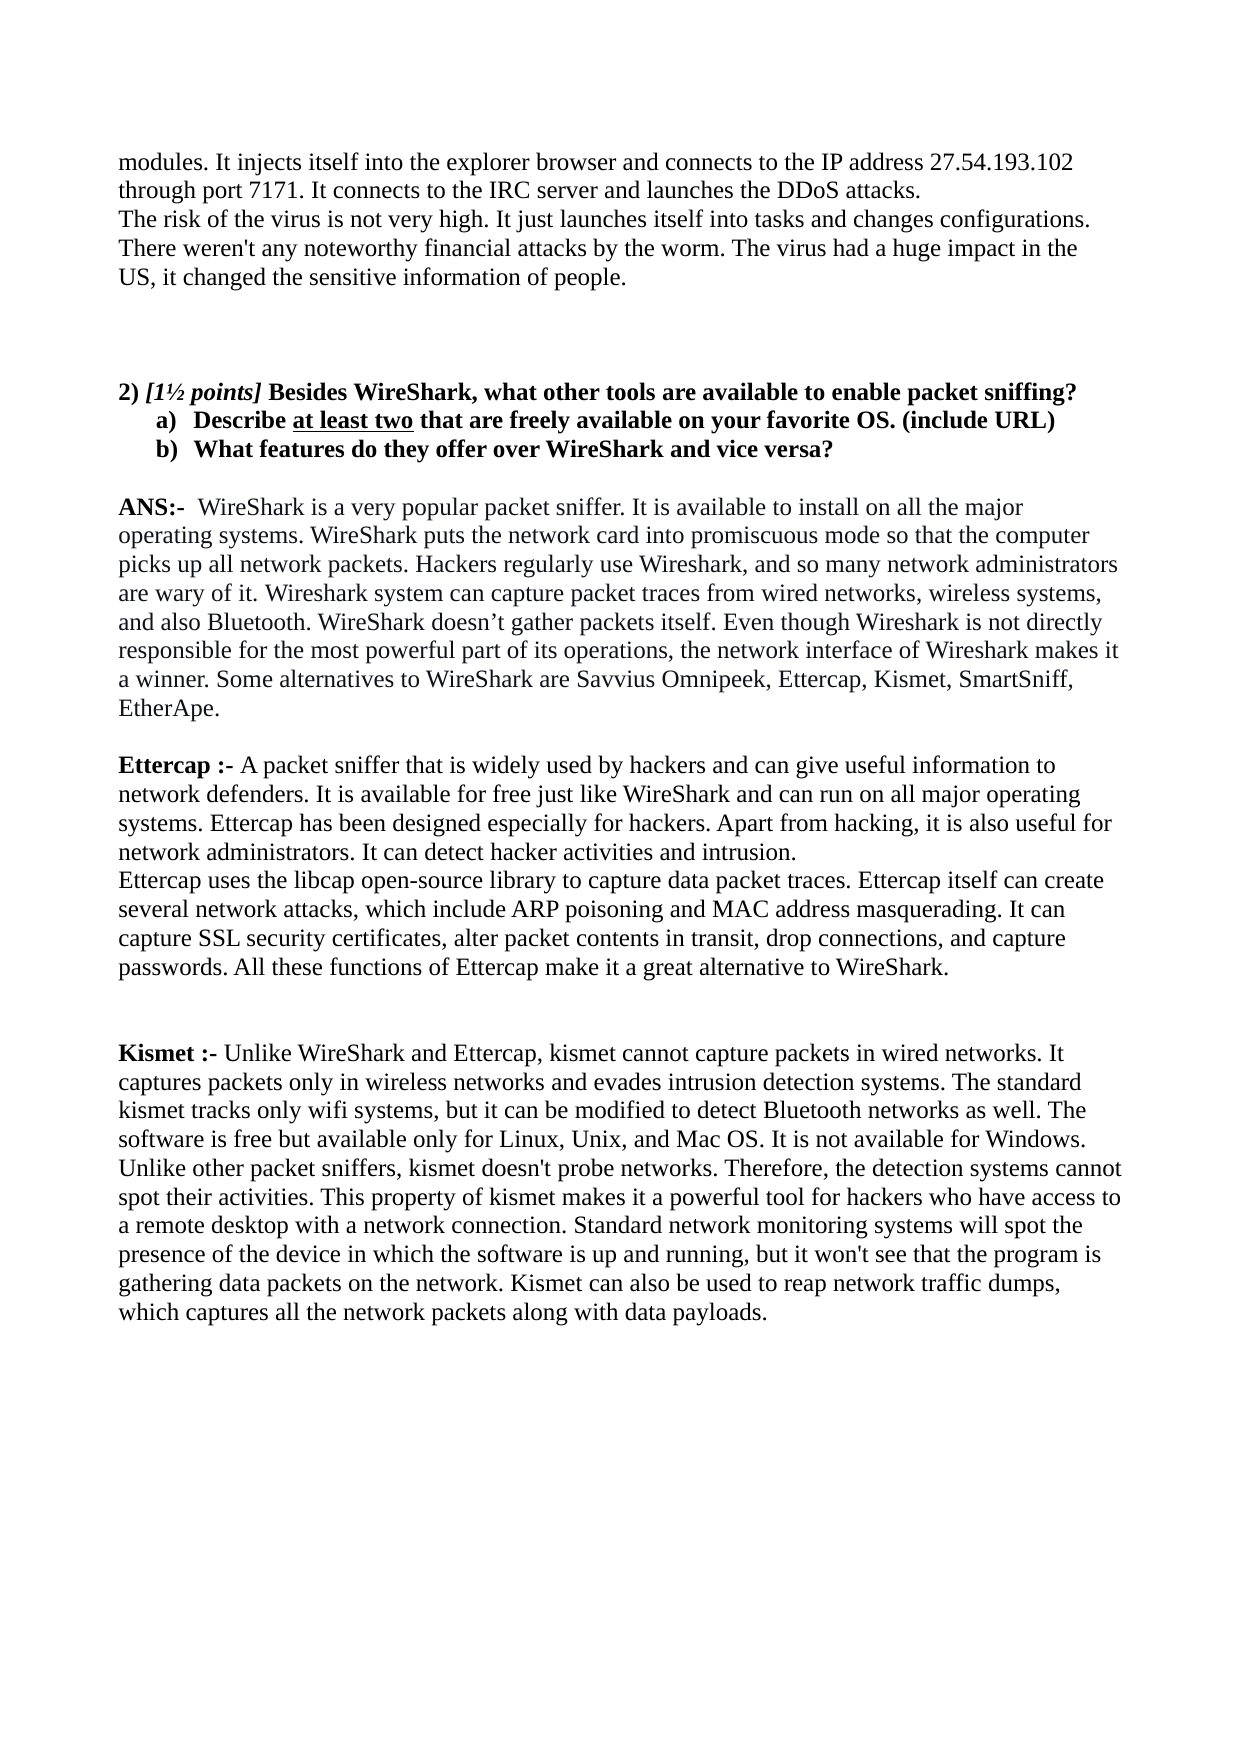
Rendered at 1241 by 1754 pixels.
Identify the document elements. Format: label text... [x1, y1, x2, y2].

text Ettercap uses the libcap open-source library to capture data packet traces. Ettercap itself can create several network attacks, which include ARP poisoning and MAC address masquerading. It can capture SSL security certificates, alter packet contents in transit, drop connections, and capture passwords. All these functions of Ettercap make it a great alternative to WireShark. [118, 866, 1122, 981]
text Ettercap :- A packet sniffer that is widely used by hackers and can give useful information to network defenders. It is available for free just like WireShark and can run on all major operating systems. Ettercap has been designed especially for hackers. Apart from hacking, it is also useful for network administrators. It can detect hacker activities and intrusion. [118, 751, 1122, 866]
text Kismet :- Unlike WireShark and Ettercap, kismet cannot capture packets in wired networks. It captures packets only in wireless networks and evades intrusion detection systems. The standard kismet tracks only wifi systems, but it can be modified to detect Bluetooth networks as well. The software is free but available only for Linux, Unix, and Mac OS. It is not available for Windows. Unlike other packet sniffers, kismet doesn't probe networks. Therefore, the detection systems cannot spot their activities. This property of kismet makes it a powerful tool for hackers who have access to a remote desktop with a network connection. Standard network monitoring systems will spot the presence of the device in which the software is up and running, but it won't see that the program is gathering data packets on the network. Kismet can also be used to reap network traffic dumps, which captures all the network packets along with data payloads. [118, 1038, 1122, 1326]
text ANS:- WireShark is a very popular packet sniffer. It is available to install on all the major operating systems. WireShark puts the network card into promiscuous mode so that the computer picks up all network packets. Hackers regularly use Wireshark, and so many network administrators are wary of it. Wireshark system can capture packet traces from wired networks, wireless systems, and also Bluetooth. WireShark doesn’t gather packets itself. Even though Wireshark is not directly responsible for the most powerful part of its operations, the network interface of Wireshark makes it a winner. Some alternatives to WireShark are Savvius Omnipeek, Ettercap, Kismet, SmartSniff, EtherApe. [118, 492, 1122, 722]
list Describe at least two that are freely available on your favorite OS. (include URL) [156, 406, 1122, 434]
text 2) [1½ points] Besides WireShark, what other tools are available to enable packet sniffing? [118, 377, 1122, 406]
list What features do they offer over WireShark and vice versa? [156, 434, 1122, 463]
text The risk of the virus is not very high. It just launches itself into tasks and changes configurations. There weren't any noteworthy financial attacks by the worm. The virus had a huge impact in the US, it changed the sensitive information of people. [118, 204, 1122, 291]
text modules. It injects itself into the explorer browser and connects to the IP address 27.54.193.102 through port 7171. It connects to the IRC server and launches the DDoS attacks. [118, 147, 1122, 204]
